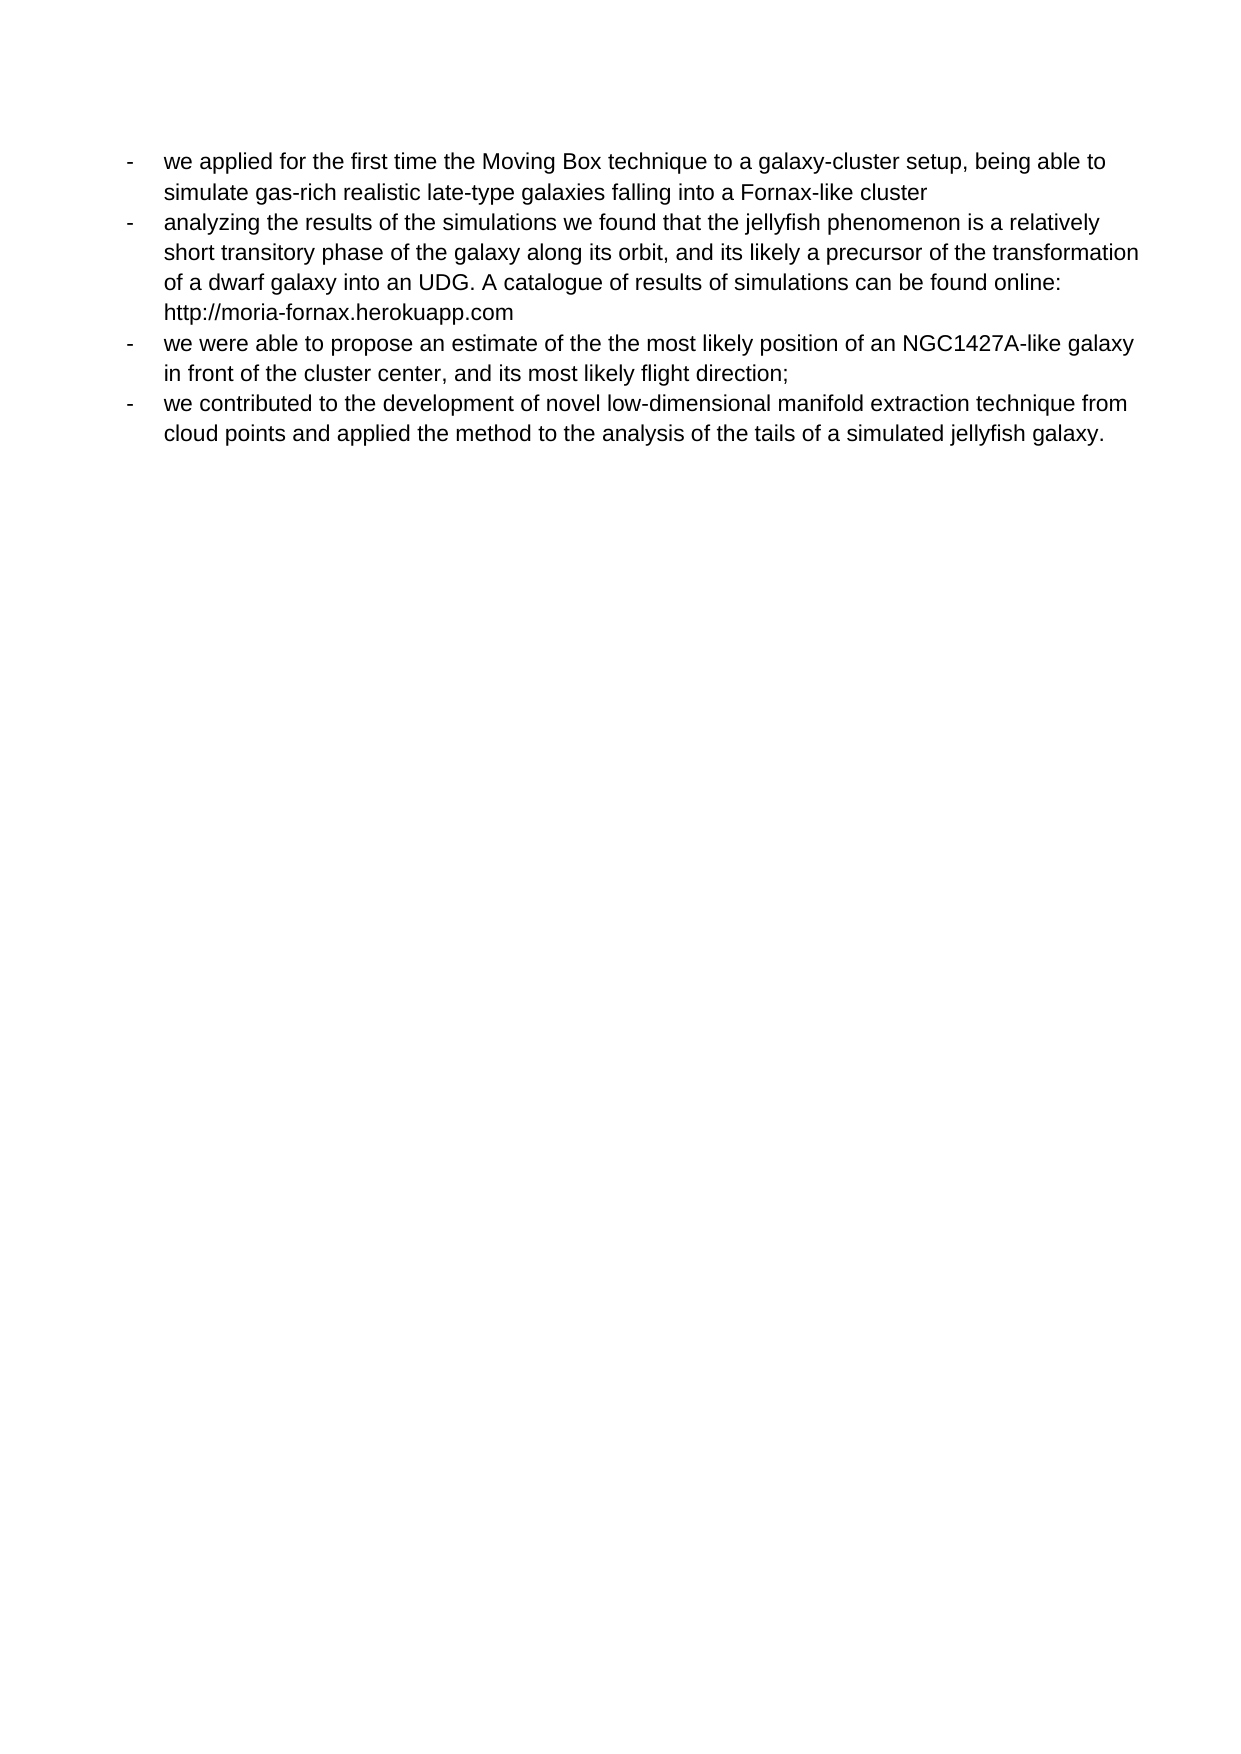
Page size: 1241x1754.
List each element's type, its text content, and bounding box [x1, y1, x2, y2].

list we contributed to the development of novel low-dimensional manifold extraction technique from cloud points and applied the method to the analysis of the tails of a simulated jellyfish galaxy. [126, 390, 1152, 446]
list we were able to propose an estimate of the the most likely position of an NGC1427A-like galaxy in front of the cluster center, and its most likely flight direction; [126, 329, 1152, 386]
list we applied for the first time the Moving Box technique to a galaxy-cluster setup, being able to simulate gas-rich realistic late-type galaxies falling into a Fornax-like cluster [126, 148, 1152, 205]
list analyzing the results of the simulations we found that the jellyfish phenomenon is a relatively short transitory phase of the galaxy along its orbit, and its likely a precursor of the transformation of a dwarf galaxy into an UDG. A catalogue of results of simulations can be found online: http://moria-fornax.herokuapp.com [126, 209, 1152, 326]
